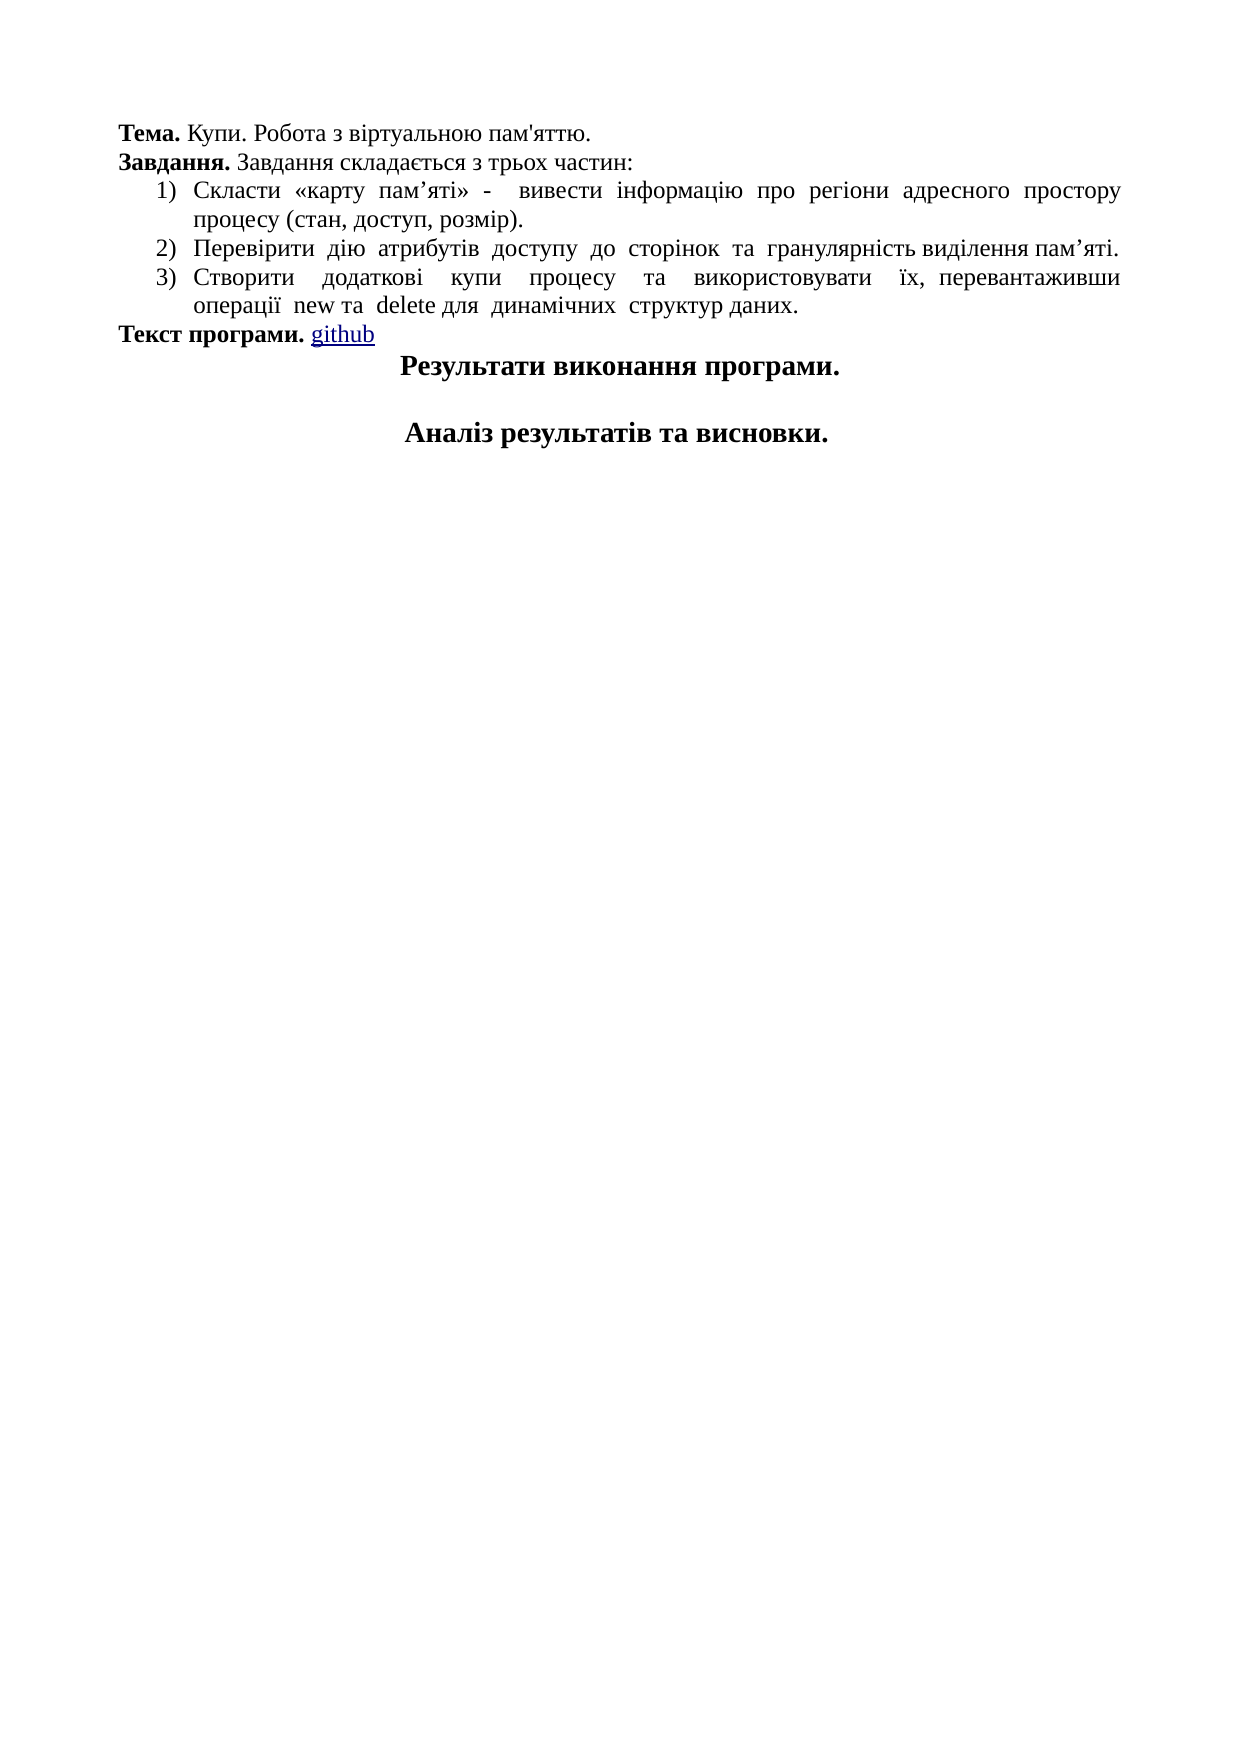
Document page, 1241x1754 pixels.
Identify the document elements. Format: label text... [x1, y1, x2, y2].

list Створити додаткові купи процесу та використовувати їх, перевантаживши операції new та delete для динамічних структур даних. [156, 262, 1122, 319]
list Скласти «карту пам’яті» - вивести інформацію про регіони адресного простору процесу (стан, доступ, розмір). [156, 176, 1122, 233]
text Результати виконання програми. [118, 348, 1122, 382]
text Аналіз результатів та висновки. [118, 415, 1122, 449]
text Тема. Купи. Робота з віртуальною пам'яттю. [118, 118, 1122, 147]
text Текст програми. github [118, 319, 1122, 348]
text Завдання. Завдання складається з трьох частин: [118, 147, 1122, 176]
list Перевірити дію атрибутів доступу до сторінок та гранулярність виділення пам’яті. [156, 233, 1122, 262]
